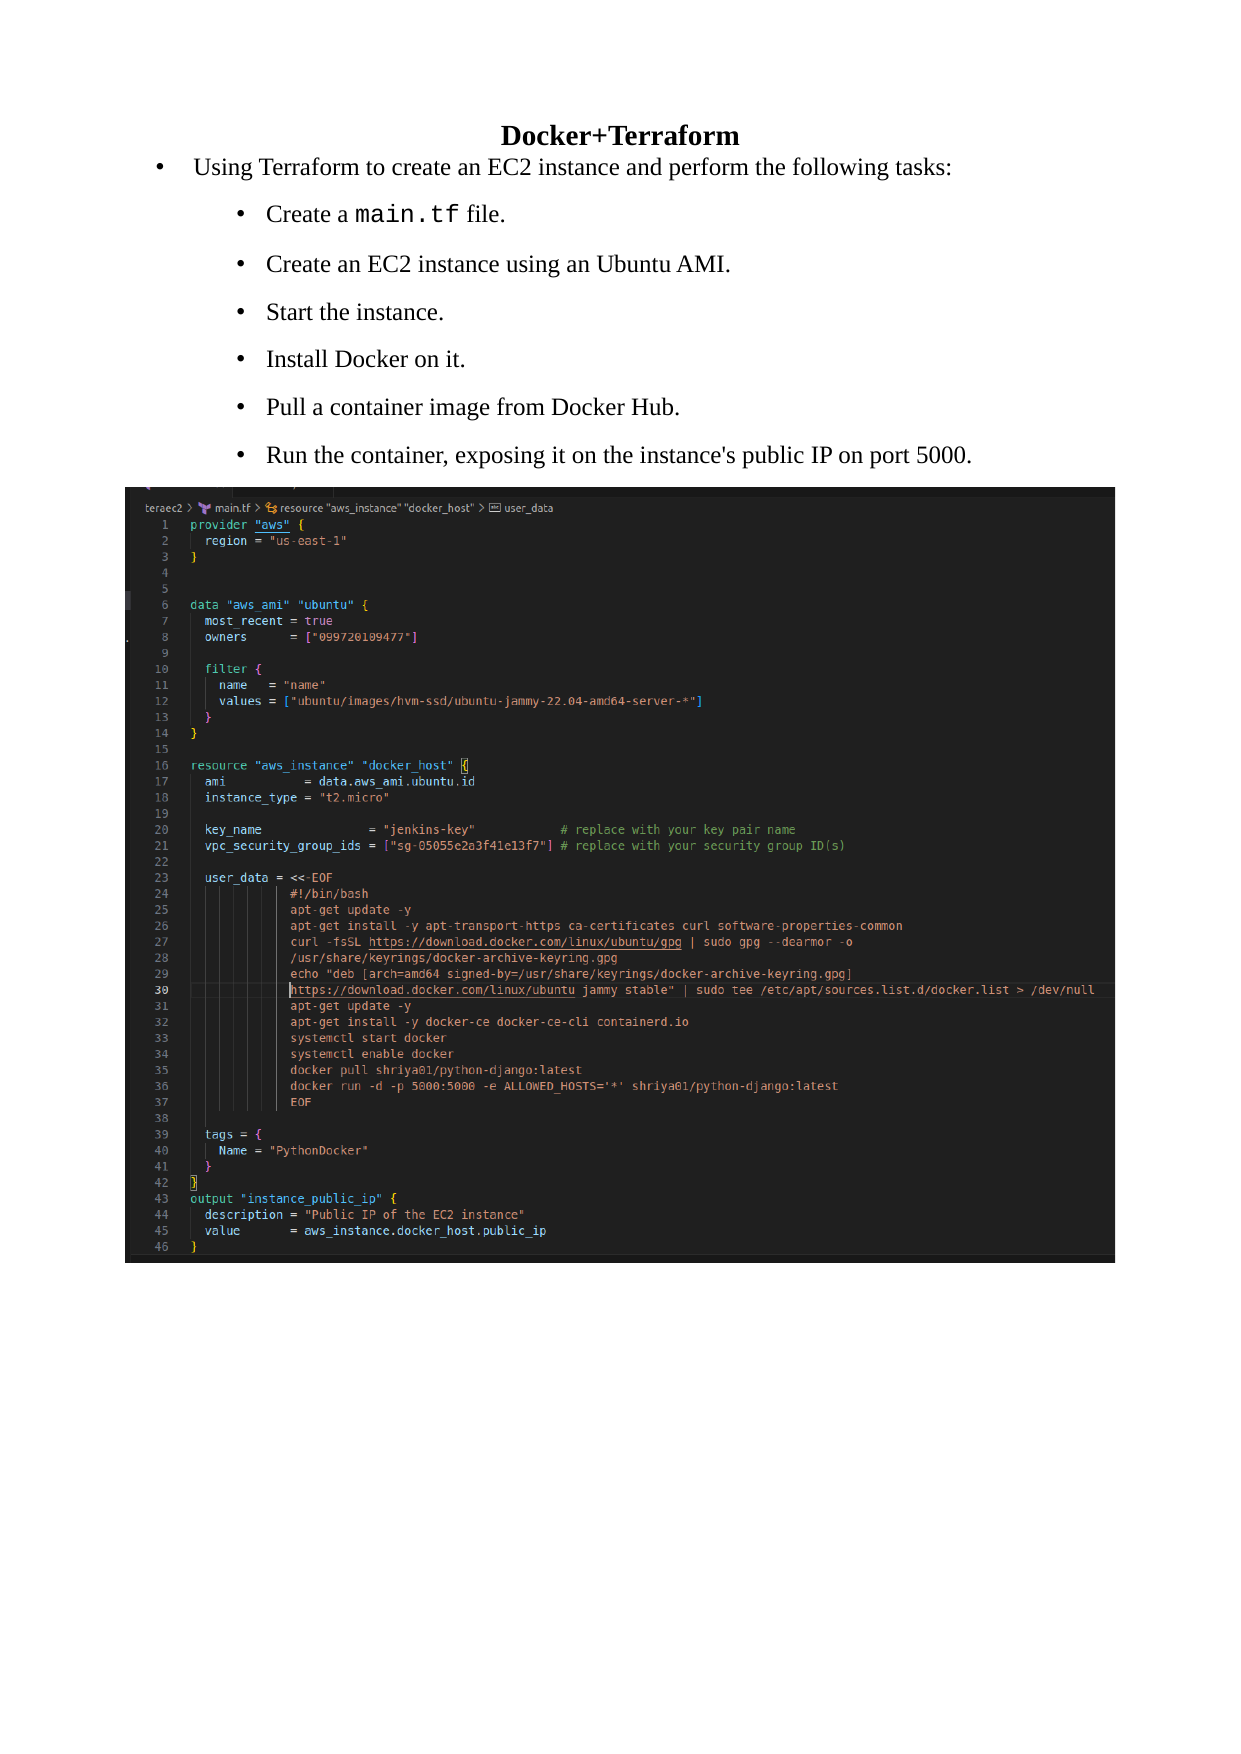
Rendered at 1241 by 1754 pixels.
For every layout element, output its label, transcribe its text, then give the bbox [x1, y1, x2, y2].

list Using Terraform to create an EC2 instance and perform the following tasks: [156, 152, 1122, 180]
list Create a main.tf file. [236, 199, 1122, 230]
list Pull a container image from Docker Hub. [236, 392, 1122, 421]
list Run the container, exposing it on the instance's public IP on port 5000. [236, 440, 1122, 468]
picture [125, 487, 1116, 1263]
text Docker+Terraform [118, 118, 1122, 152]
list Create an EC2 instance using an Ubuntu AMI. [236, 249, 1122, 278]
list Install Docker on it. [236, 344, 1122, 373]
list Start the instance. [236, 297, 1122, 326]
